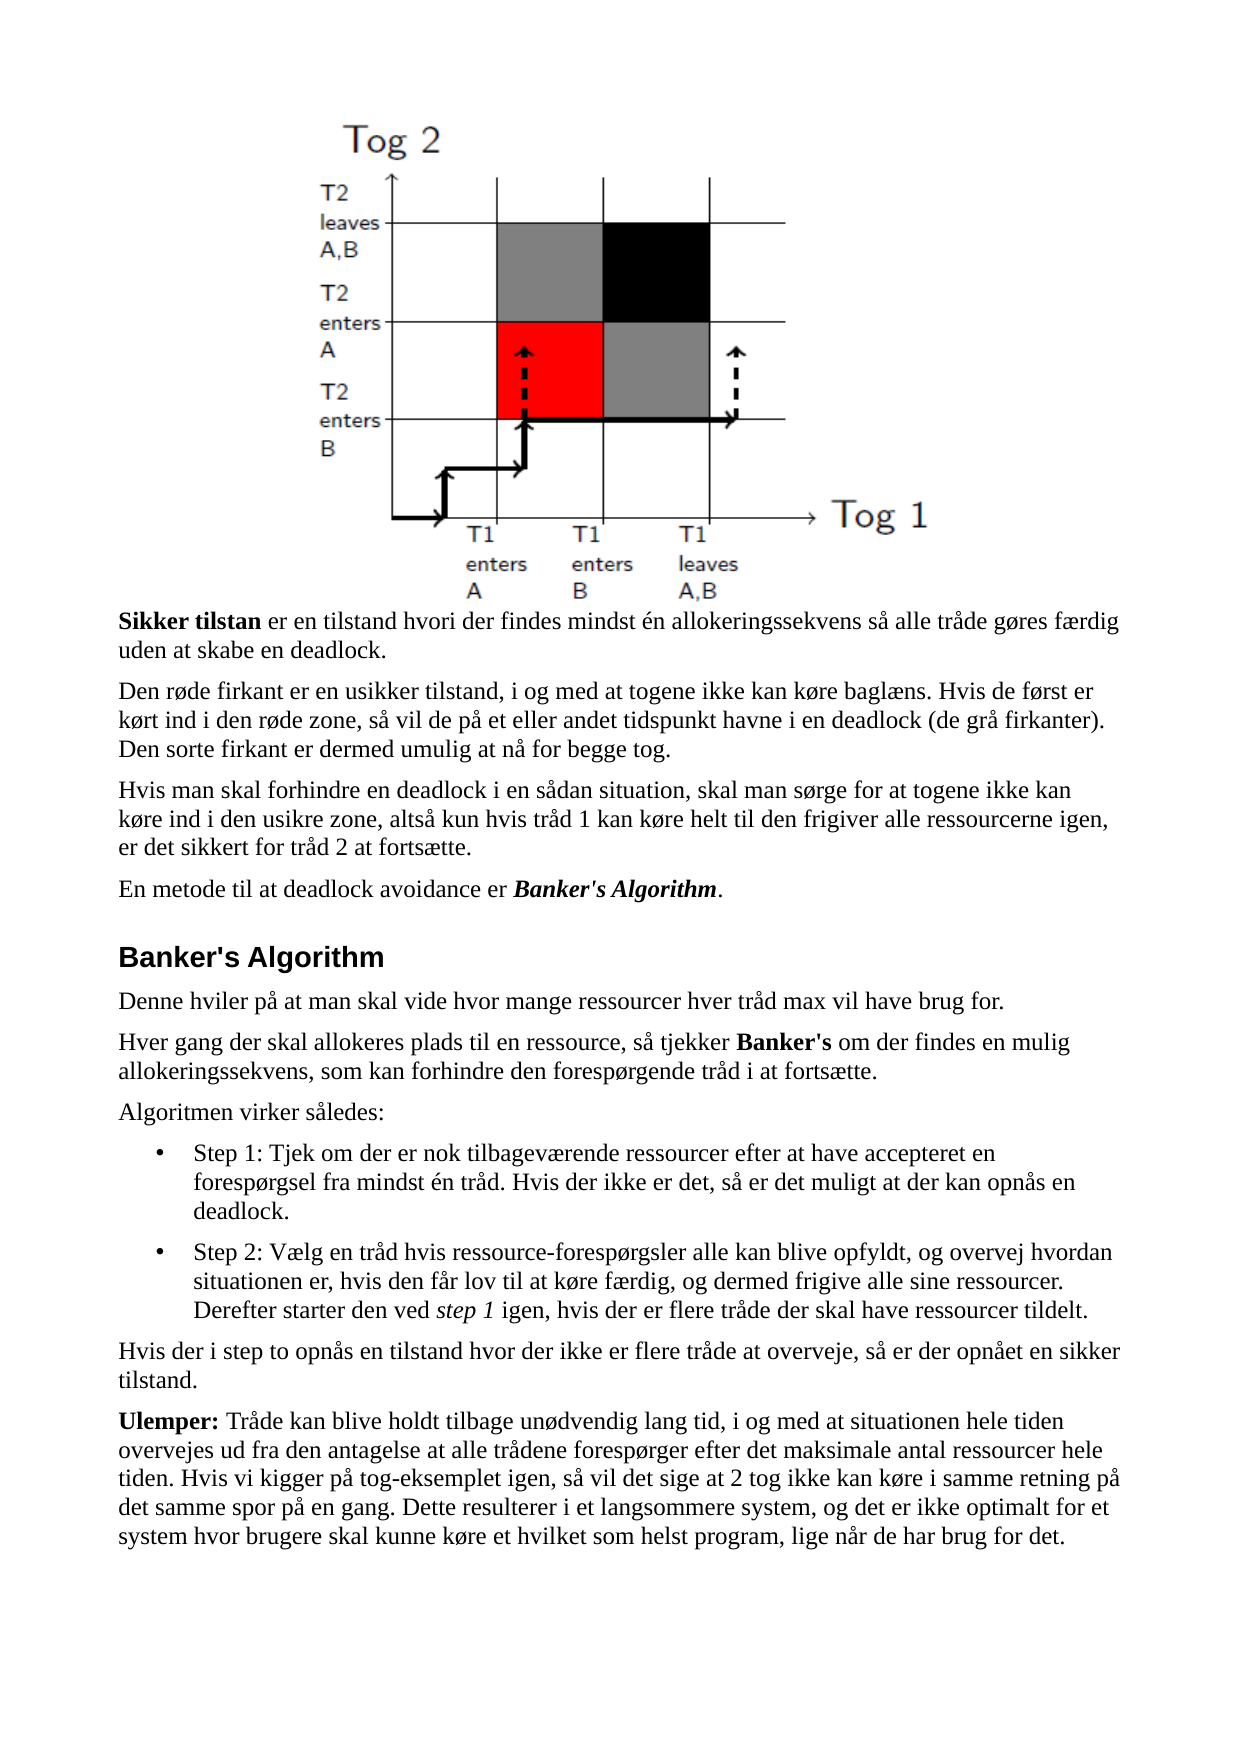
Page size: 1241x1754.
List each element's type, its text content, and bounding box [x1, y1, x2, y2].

text En metode til at deadlock avoidance er Banker's Algorithm. [118, 874, 1122, 902]
text Hver gang der skal allokeres plads til en ressource, så tjekker Banker's om der findes en mulig allokeringssekvens, som kan forhindre den forespørgende tråd i at fortsætte. [118, 1027, 1122, 1085]
text Hvis man skal forhindre en deadlock i en sådan situation, skal man sørge for at togene ikke kan køre ind i den usikre zone, altså kun hvis tråd 1 kan køre helt til den frigiver alle ressourcerne igen, er det sikkert for tråd 2 at fortsætte. [118, 775, 1122, 861]
list Step 2: Vælg en tråd hvis ressource-forespørgsler alle kan blive opfyldt, og overvej hvordan situationen er, hvis den får lov til at køre færdig, og dermed frigive alle sine ressourcer. Derefter starter den ved step 1 igen, hvis der er flere tråde der skal have ressourcer tildelt. [156, 1237, 1122, 1323]
text Ulemper: Tråde kan blive holdt tilbage unødvendig lang tid, i og med at situationen hele tiden overvejes ud fra den antagelse at alle trådene forespørger efter det maksimale antal ressourcer hele tiden. Hvis vi kigger på tog-eksemplet igen, så vil det sige at 2 tog ikke kan køre i samme retning på det samme spor på en gang. Dette resulterer i et langsommere system, og det er ikke optimalt for et system hvor brugere skal kunne køre et hvilket som helst program, lige når de har brug for det. [118, 1406, 1122, 1550]
text Den røde firkant er en usikker tilstand, i og med at togene ikke kan køre baglæns. Hvis de først er kørt ind i den røde zone, så vil de på et eller andet tidspunkt havne i en deadlock (de grå firkanter). Den sorte firkant er dermed umulig at nå for begge tog. [118, 676, 1122, 762]
text Algoritmen virker således: [118, 1097, 1122, 1126]
subtitle Banker's Algorithm [118, 940, 1122, 973]
text Denne hviler på at man skal vide hvor mange ressourcer hver tråd max vil have brug for. [118, 986, 1122, 1015]
text Sikker tilstan er en tilstand hvori der findes mindst én allokeringssekvens så alle tråde gøres færdig uden at skabe en deadlock. [118, 118, 1122, 664]
text Hvis der i step to opnås en tilstand hvor der ikke er flere tråde at overveje, så er der opnået en sikker tilstand. [118, 1336, 1122, 1393]
list Step 1: Tjek om der er nok tilbageværende ressourcer efter at have accepteret en forespørgsel fra mindst én tråd. Hvis der ikke er det, så er det muligt at der kan opnås en deadlock. [156, 1138, 1122, 1225]
